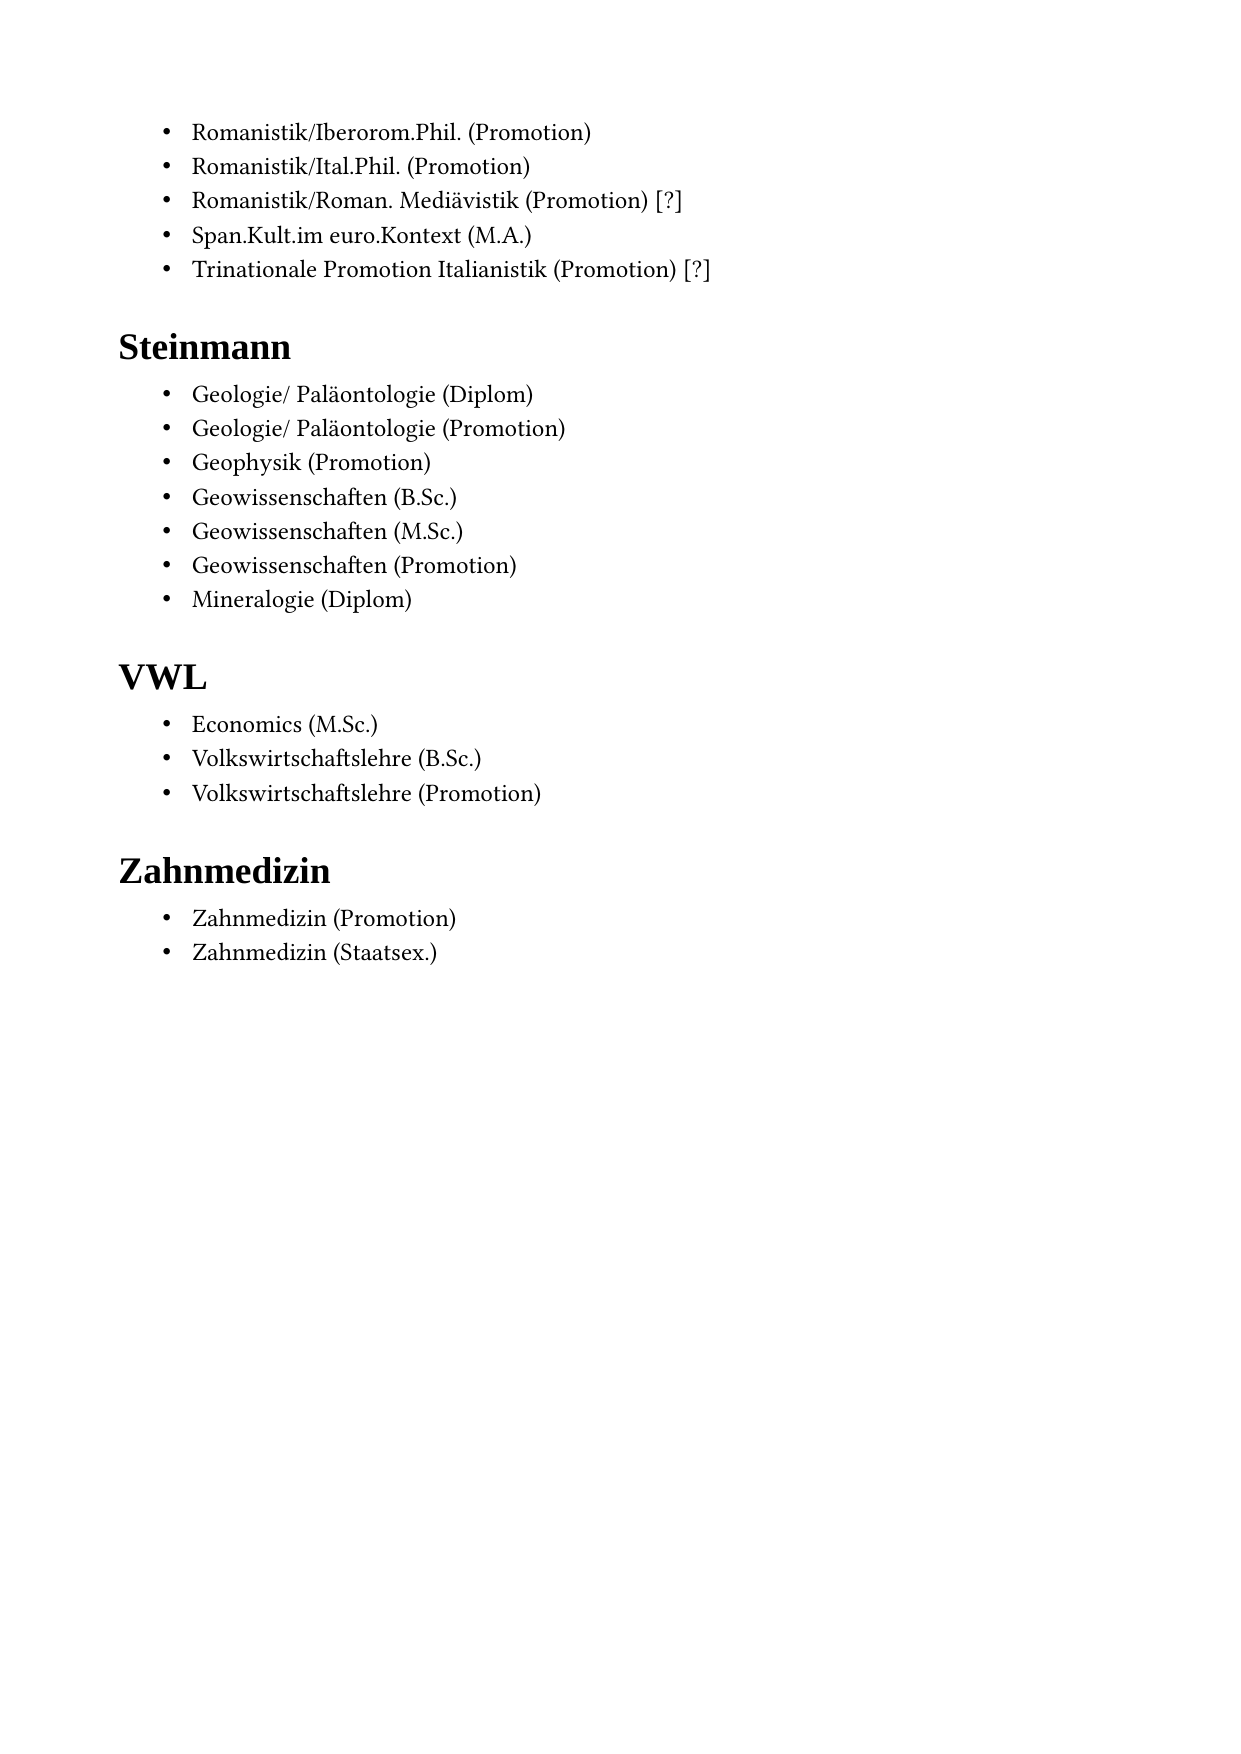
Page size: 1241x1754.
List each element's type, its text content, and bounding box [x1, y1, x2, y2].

list Trinationale Promotion Italianistik (Promotion) [?] [162, 255, 1122, 283]
subtitle VWL [118, 654, 1122, 698]
list Volkswirtschaftslehre (B.Sc.) [162, 744, 1122, 773]
list Romanistik/Ital.Phil. (Promotion) [162, 152, 1122, 181]
list Mineralogie (Diplom) [162, 585, 1122, 613]
subtitle Steinmann [118, 324, 1122, 367]
list Economics (M.Sc.) [162, 710, 1122, 739]
list Zahnmedizin (Staatsex.) [162, 938, 1122, 966]
list Geologie/ Paläontologie (Diplom) [162, 380, 1122, 408]
list Geophysik (Promotion) [162, 448, 1122, 477]
subtitle Zahnmedizin [118, 848, 1122, 891]
list Geowissenschaften (M.Sc.) [162, 517, 1122, 545]
list Geowissenschaften (Promotion) [162, 551, 1122, 579]
list Zahnmedizin (Promotion) [162, 904, 1122, 932]
list Geowissenschaften (B.Sc.) [162, 482, 1122, 511]
list Volkswirtschaftslehre (Promotion) [162, 778, 1122, 807]
list Geologie/ Paläontologie (Promotion) [162, 414, 1122, 443]
list Romanistik/Roman. Mediävistik (Promotion) [?] [162, 186, 1122, 215]
list Romanistik/Iberorom.Phil. (Promotion) [162, 118, 1122, 147]
list Span.Kult.im euro.Kontext (M.A.) [162, 221, 1122, 249]
